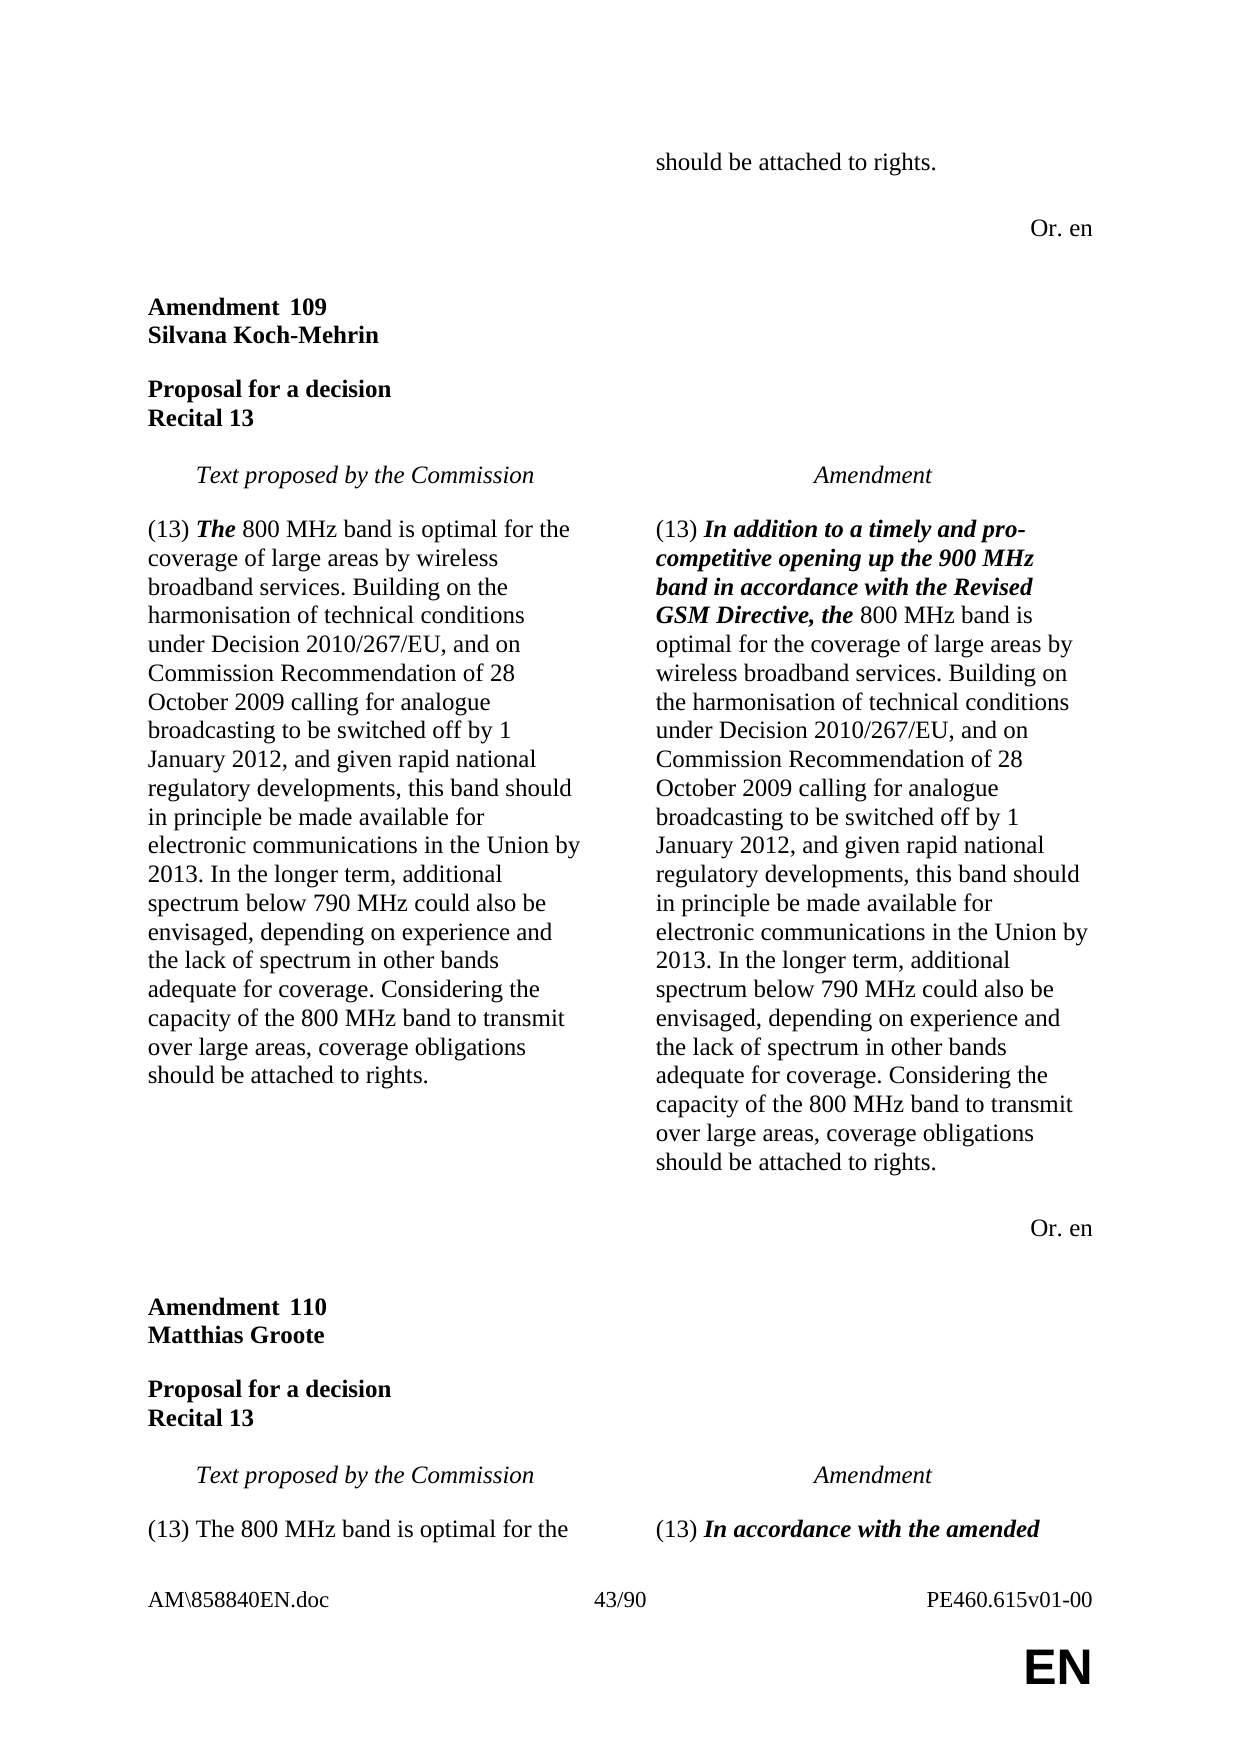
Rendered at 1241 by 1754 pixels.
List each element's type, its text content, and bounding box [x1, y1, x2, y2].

table_cell (13) In accordance with the amended [620, 1514, 1128, 1543]
table_cell (13) In addition to a timely and pro-competitive opening up the 900 MHz band in accordance with the Revised GSM Directive, the 800 MHz band is optimal for the coverage of large areas by wireless broadband services. Building on the harmonisation of technical conditions under Decision 2010/267/EU, and on Commission Recommendation of 28 October 2009 calling for analogue broadcasting to be switched off by 1 January 2012, and given rapid national regulatory developments, this band should in principle be made available for electronic communications in the Union by 2013. In the longer term, additional spectrum below 790 MHz could also be envisaged, depending on experience and the lack of spectrum in other bands adequate for coverage. Considering the capacity of the 800 MHz band to transmit over large areas, coverage obligations should be attached to rights. [620, 514, 1128, 1188]
table_header [112, 1432, 1128, 1461]
table_header [112, 432, 1128, 461]
text <Members>Silvana Koch-Mehrin</Members> [148, 321, 1093, 349]
text <DocAmend>Proposal for a decision</DocAmend> [148, 1374, 1093, 1403]
text <Amend>Amendment <NumAm>110</NumAm> [148, 1292, 1093, 1321]
text <Article>Recital 13 </Article> [148, 1403, 1093, 1432]
table_cell Text proposed by the Commission [112, 461, 620, 514]
table_cell Text proposed by the Commission [112, 1461, 620, 1514]
table_cell Amendment [620, 1461, 1128, 1514]
text <DocAmend>Proposal for a decision</DocAmend> [148, 374, 1093, 403]
text <Amend>Amendment <NumAm>109</NumAm> [148, 292, 1093, 321]
table_cell [112, 147, 620, 188]
table_cell (13) The 800 MHz band is optimal for the [112, 1514, 620, 1543]
text <Members>Matthias Groote</Members> [148, 1321, 1093, 1349]
text Or. <Original>{EN}en</Original> [148, 213, 1093, 242]
text <Article>Recital 13 </Article> [148, 403, 1093, 432]
table_cell (13) The 800 MHz band is optimal for the coverage of large areas by wireless broadband services. Building on the harmonisation of technical conditions under Decision 2010/267/EU, and on Commission Recommendation of 28 October 2009 calling for analogue broadcasting to be switched off by 1 January 2012, and given rapid national regulatory developments, this band should in principle be made available for electronic communications in the Union by 2013. In the longer term, additional spectrum below 790 MHz could also be envisaged, depending on experience and the lack of spectrum in other bands adequate for coverage. Considering the capacity of the 800 MHz band to transmit over large areas, coverage obligations should be attached to rights. [112, 514, 620, 1188]
text Or. <Original>{EN}en</Original> [148, 1213, 1093, 1242]
table_cell Amendment [620, 461, 1128, 514]
table_cell should be attached to rights. [620, 147, 1128, 188]
